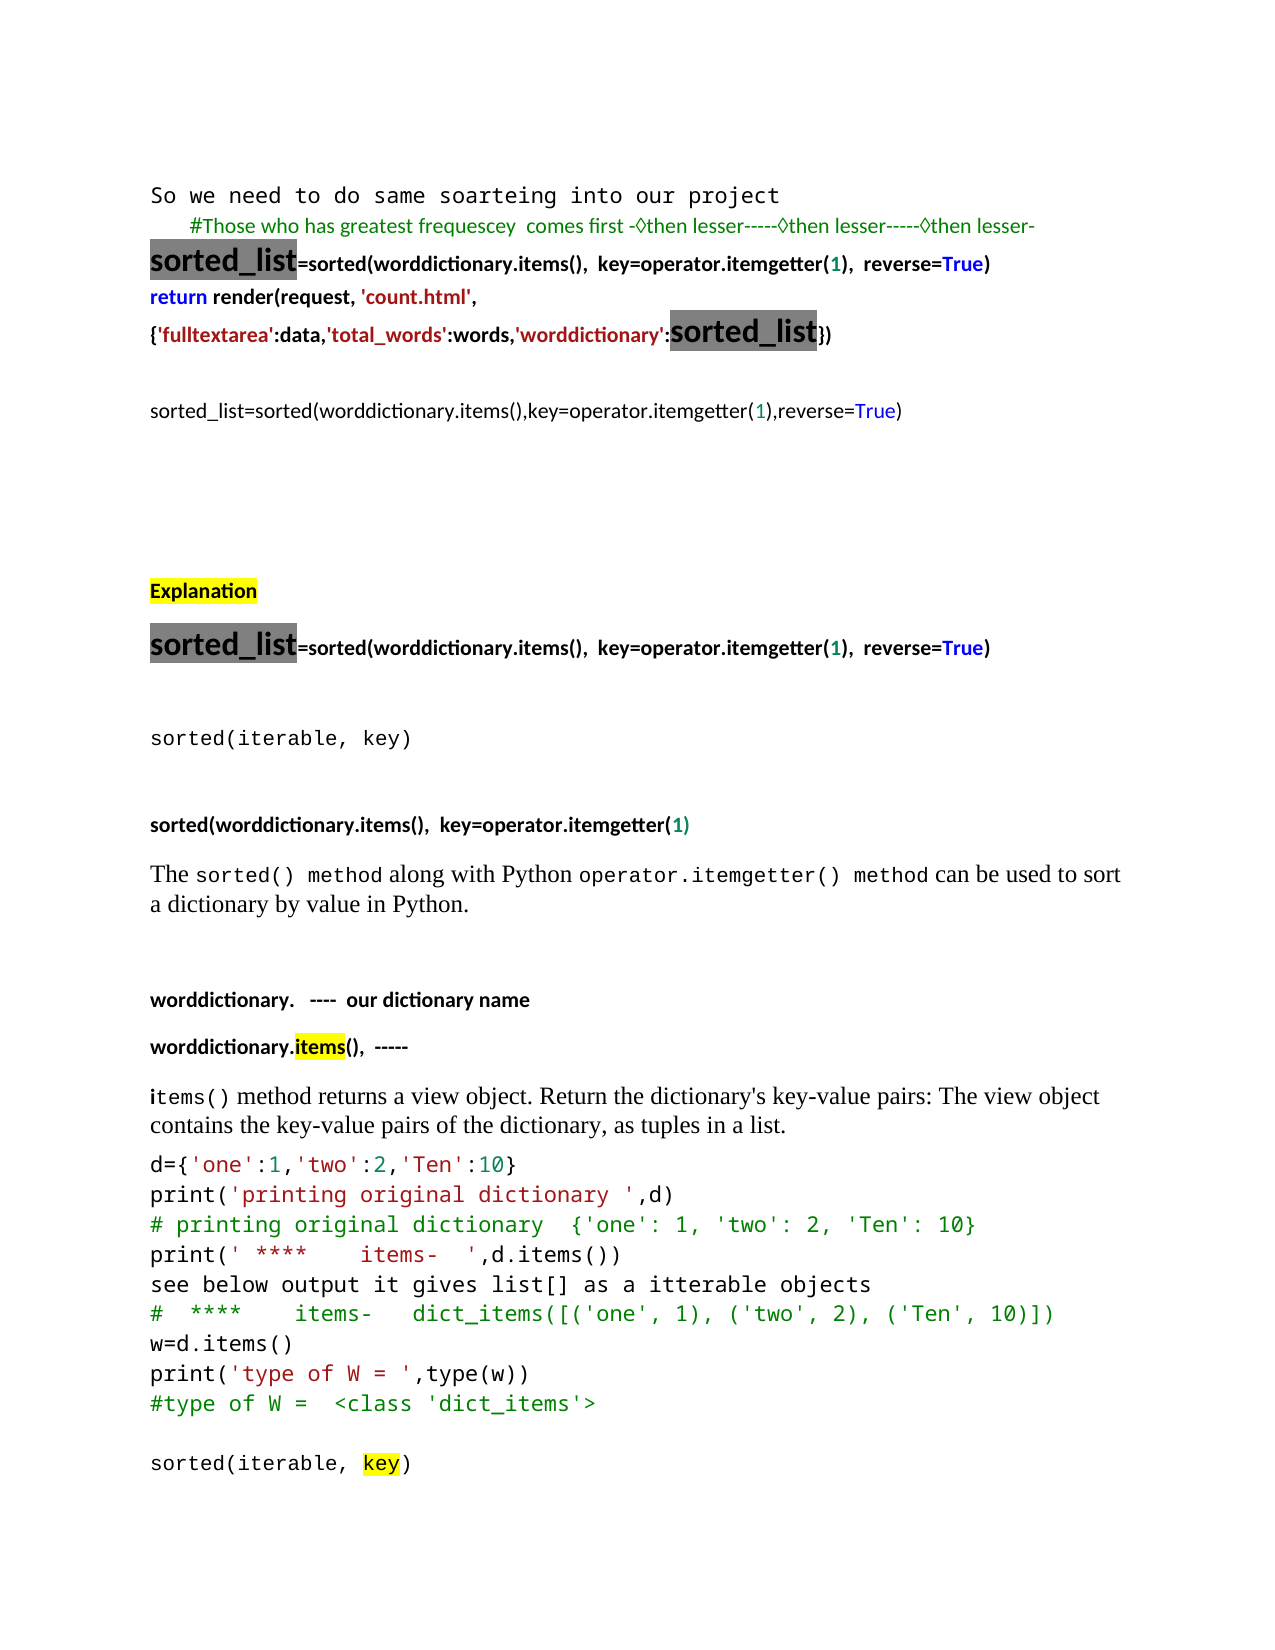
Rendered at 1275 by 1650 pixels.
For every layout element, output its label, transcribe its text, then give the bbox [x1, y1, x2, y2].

text worddictionary. ---- our dictionary name [150, 986, 1125, 1012]
text # printing original dictionary {'one': 1, 'two': 2, 'Ten': 10} [150, 1209, 1125, 1239]
text The sorted() method along with Python operator.itemgetter() method can be used to sort a dictionary by value in Python. [150, 859, 1125, 917]
text Explanation [150, 577, 1125, 604]
text sorted(iterable, key) [150, 1453, 1125, 1476]
text w=d.items() [150, 1328, 1125, 1358]
text So we need to do same soarteing into our project [150, 180, 1125, 209]
text items() method returns a view object. Return the dictionary's key-value pairs: The view object contains the key-value pairs of the dictionary, as tuples in a list. [150, 1081, 1125, 1139]
text print('printing original dictionary ',d) [150, 1179, 1125, 1209]
text #Those who has greatest frequescey comes first -then lesser-----then lesser-----then lesser-sorted_list=sorted(worddictionary.items(), key=operator.itemgetter(1), reverse=True) [150, 209, 1125, 280]
text sorted(worddictionary.items(), key=operator.itemgetter(1) [150, 812, 1125, 838]
text sorted_list=sorted(worddictionary.items(),key=operator.itemgetter(1),reverse=True) [150, 397, 1125, 424]
text # **** items- dict_items([('one', 1), ('two', 2), ('Ten', 10)]) [150, 1298, 1125, 1328]
text #type of W = <class 'dict_items'> [150, 1388, 1125, 1418]
text print('type of W = ',type(w)) [150, 1358, 1125, 1388]
text return render(request, 'count.html',{'fulltextarea':data,'total_words':words,'worddictionary':sorted_list}) [150, 280, 1125, 351]
text sorted_list=sorted(worddictionary.items(), key=operator.itemgetter(1), reverse=True) [150, 623, 1125, 663]
text sorted(iterable, key) [150, 728, 1125, 752]
text d={'one':1,'two':2,'Ten':10} [150, 1149, 1125, 1179]
text worddictionary.items(), ----- [150, 1033, 1125, 1060]
text see below output it gives list[] as a itterable objects [150, 1269, 1125, 1298]
text print(' **** items- ',d.items()) [150, 1239, 1125, 1269]
